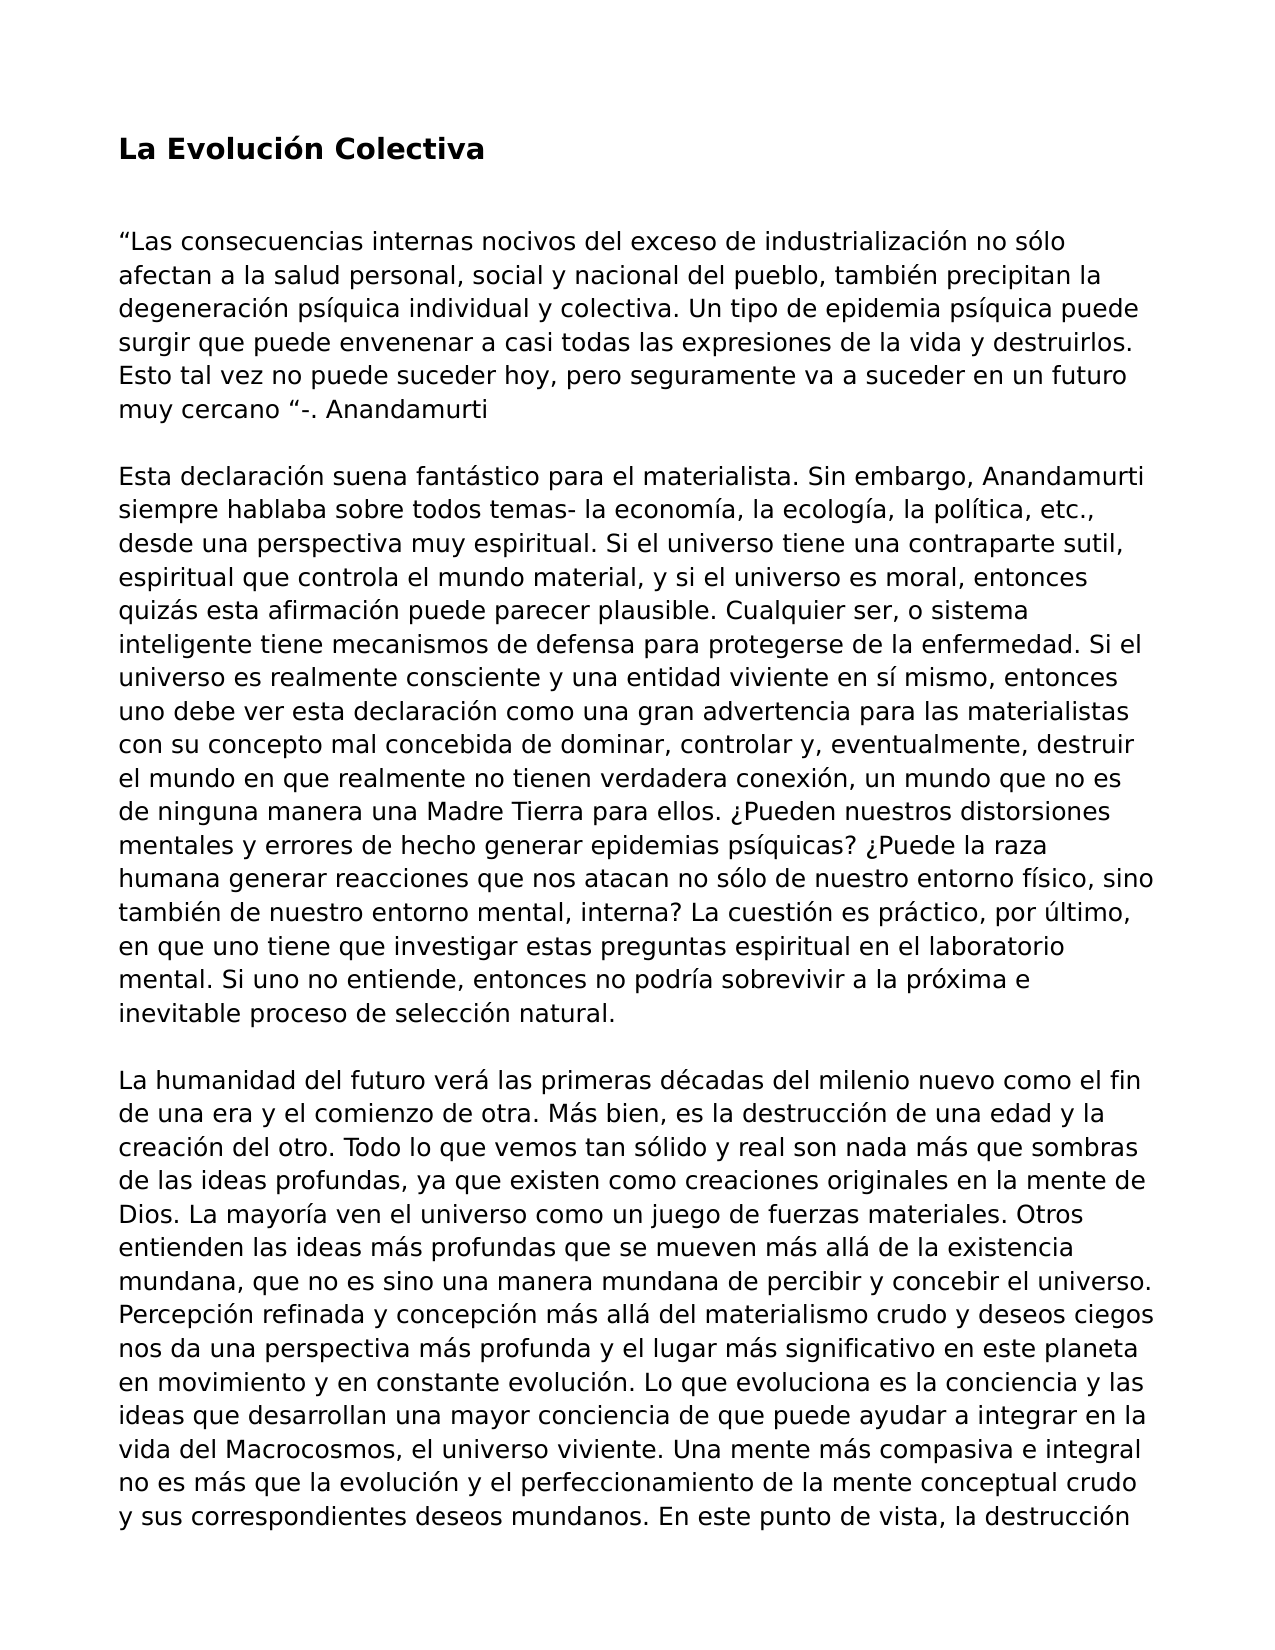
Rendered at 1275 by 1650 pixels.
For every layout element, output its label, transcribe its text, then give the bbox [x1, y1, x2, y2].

subtitle La Evolución Colectiva [118, 133, 1157, 167]
text “Las consecuencias internas nocivos del exceso de industrialización no sólo afectan a la salud personal, social y nacional del pueblo, también precipitan la degeneración psíquica individual y colectiva. Un tipo de epidemia psíquica puede surgir que puede envenenar a casi todas las expresiones de la vida y destruirlos. Esto tal vez no puede suceder hoy, pero seguramente va a suceder en un futuro muy cercano “-. Anandamurti Esta declaración suena fantástico para el materialista. Sin embargo, Anandamurti siempre hablaba sobre todos temas- la economía, la ecología, la política, etc., desde una perspectiva muy espiritual. Si el universo tiene una contraparte sutil, espiritual que controla el mundo material, y si el universo es moral, entonces quizás esta afirmación puede parecer plausible. Cualquier ser, o sistema inteligente tiene mecanismos de defensa para protegerse de la enfermedad. Si el universo es realmente consciente y una entidad viviente en sí mismo, entonces uno debe ver esta declaración como una gran advertencia para las materialistas con su concepto mal concebida de dominar, controlar y, eventualmente, destruir el mundo en que realmente no tienen verdadera conexión, un mundo que no es de ninguna manera una Madre Tierra para ellos. ¿Pueden nuestros distorsiones mentales y errores de hecho generar epidemias psíquicas? ¿Puede la raza humana generar reacciones que nos atacan no sólo de nuestro entorno físico, sino también de nuestro entorno mental, interna? La cuestión es práctico, por último, en que uno tiene que investigar estas preguntas espiritual en el laboratorio mental. Si uno no entiende, entonces no podría sobrevivir a la próxima e inevitable proceso de selección natural. La humanidad del futuro verá las primeras décadas del milenio nuevo como el fin de una era y el comienzo de otra. Más bien, es la destrucción de una edad y la creación del otro. Todo lo que vemos tan sólido y real son nada más que sombras de las ideas profundas, ya que existen como creaciones originales en la mente de Dios. La mayoría ven el universo como un juego de fuerzas materiales. Otros entienden las ideas más profundas que se mueven más allá de la existencia mundana, que no es sino una manera mundana de percibir y concebir el universo. Percepción refinada y concepción más allá del materialismo crudo y deseos ciegos nos da una perspectiva más profunda y el lugar más significativo en este planeta en movimiento y en constante evolución. Lo que evoluciona es la conciencia y las ideas que desarrollan una mayor conciencia de que puede ayudar a integrar en la vida del Macrocosmos, el universo viviente. Una mente más compasiva e integral no es más que la evolución y el perfeccionamiento de la mente conceptual crudo y sus correspondientes deseos mundanos. En este punto de vista, la destrucción [118, 227, 1157, 1531]
